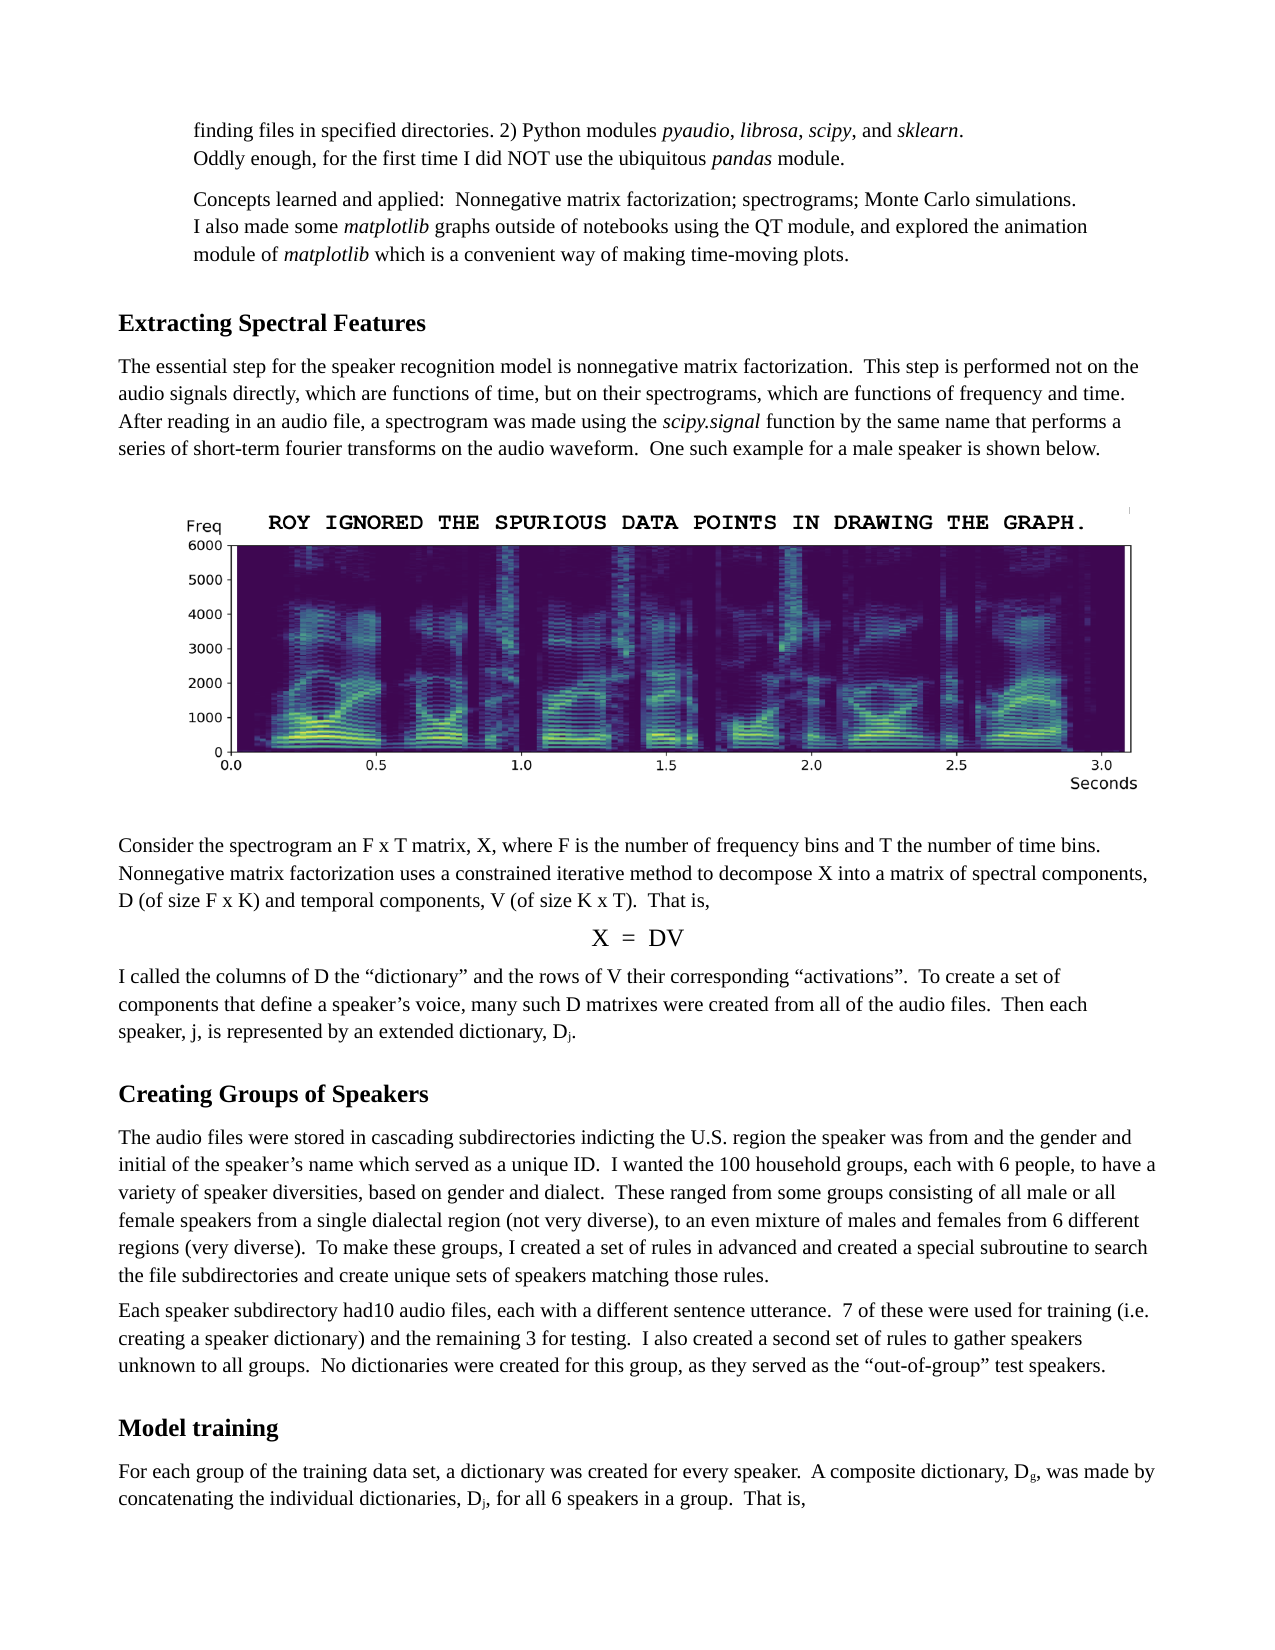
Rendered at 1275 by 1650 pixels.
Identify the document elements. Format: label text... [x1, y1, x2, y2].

text Each speaker subdirectory had10 audio files, each with a different sentence utterance. 7 of these were used for training (i.e. creating a speaker dictionary) and the remaining 3 for testing. I also created a second set of rules to gather speakers unknown to all groups. No dictionaries were created for this group, as they served as the “out-of-group” test speakers. [118, 1298, 1157, 1377]
picture [135, 506, 1140, 795]
text X = DV [118, 923, 1157, 952]
text The essential step for the speaker recognition model is nonnegative matrix factorization. This step is performed not on the audio signals directly, which are functions of time, but on their spectrograms, which are functions of frequency and time. After reading in an audio file, a spectrogram was made using the scipy.signal function by the same name that performs a series of short-term fourier transforms on the audio waveform. One such example for a male speaker is shown below. [118, 353, 1157, 460]
text finding files in specified directories. 2) Python modules pyaudio, librosa, scipy, and sklearn. Oddly enough, for the first time I did NOT use the ubiquitous pandas module. [193, 118, 1016, 170]
text Consider the spectrogram an F x T matrix, X, where F is the number of frequency bins and T the number of time bins. Nonnegative matrix factorization uses a constrained iterative method to decompose X into a matrix of spectral components, D (of size F x K) and temporal components, V (of size K x T). That is, [118, 833, 1157, 912]
subtitle Extracting Spectral Features [118, 308, 1157, 337]
text The audio files were stored in cascading subdirectories indicting the U.S. region the speaker was from and the gender and initial of the speaker’s name which served as a unique ID. I wanted the 100 household groups, each with 6 people, to have a variety of speaker diversities, based on gender and dialect. These ranged from some groups consisting of all male or all female speakers from a single dialectal region (not very diverse), to an even mixture of males and females from 6 different regions (very diverse). To make these groups, I created a set of rules in advanced and created a special subroutine to search the file subdirectories and create unique sets of speakers matching those rules. [118, 1125, 1157, 1287]
subtitle Creating Groups of Speakers [118, 1079, 1157, 1108]
text I called the columns of D the “dictionary” and the rows of V their corresponding “activations”. To create a set of components that define a speaker’s voice, many such D matrixes were created from all of the audio files. Then each speaker, j, is represented by an extended dictionary, Dj. [118, 964, 1157, 1043]
text For each group of the training data set, a dictionary was created for every speaker. A composite dictionary, Dg, was made by concatenating the individual dictionaries, Dj, for all 6 speakers in a group. That is, [118, 1459, 1157, 1510]
text Concepts learned and applied: Nonnegative matrix factorization; spectrograms; Monte Carlo simulations. I also made some matplotlib graphs outside of notebooks using the QT module, and explored the animation module of matplotlib which is a convenient way of making time-moving plots. [193, 187, 1091, 266]
subtitle Model training [118, 1413, 1157, 1442]
